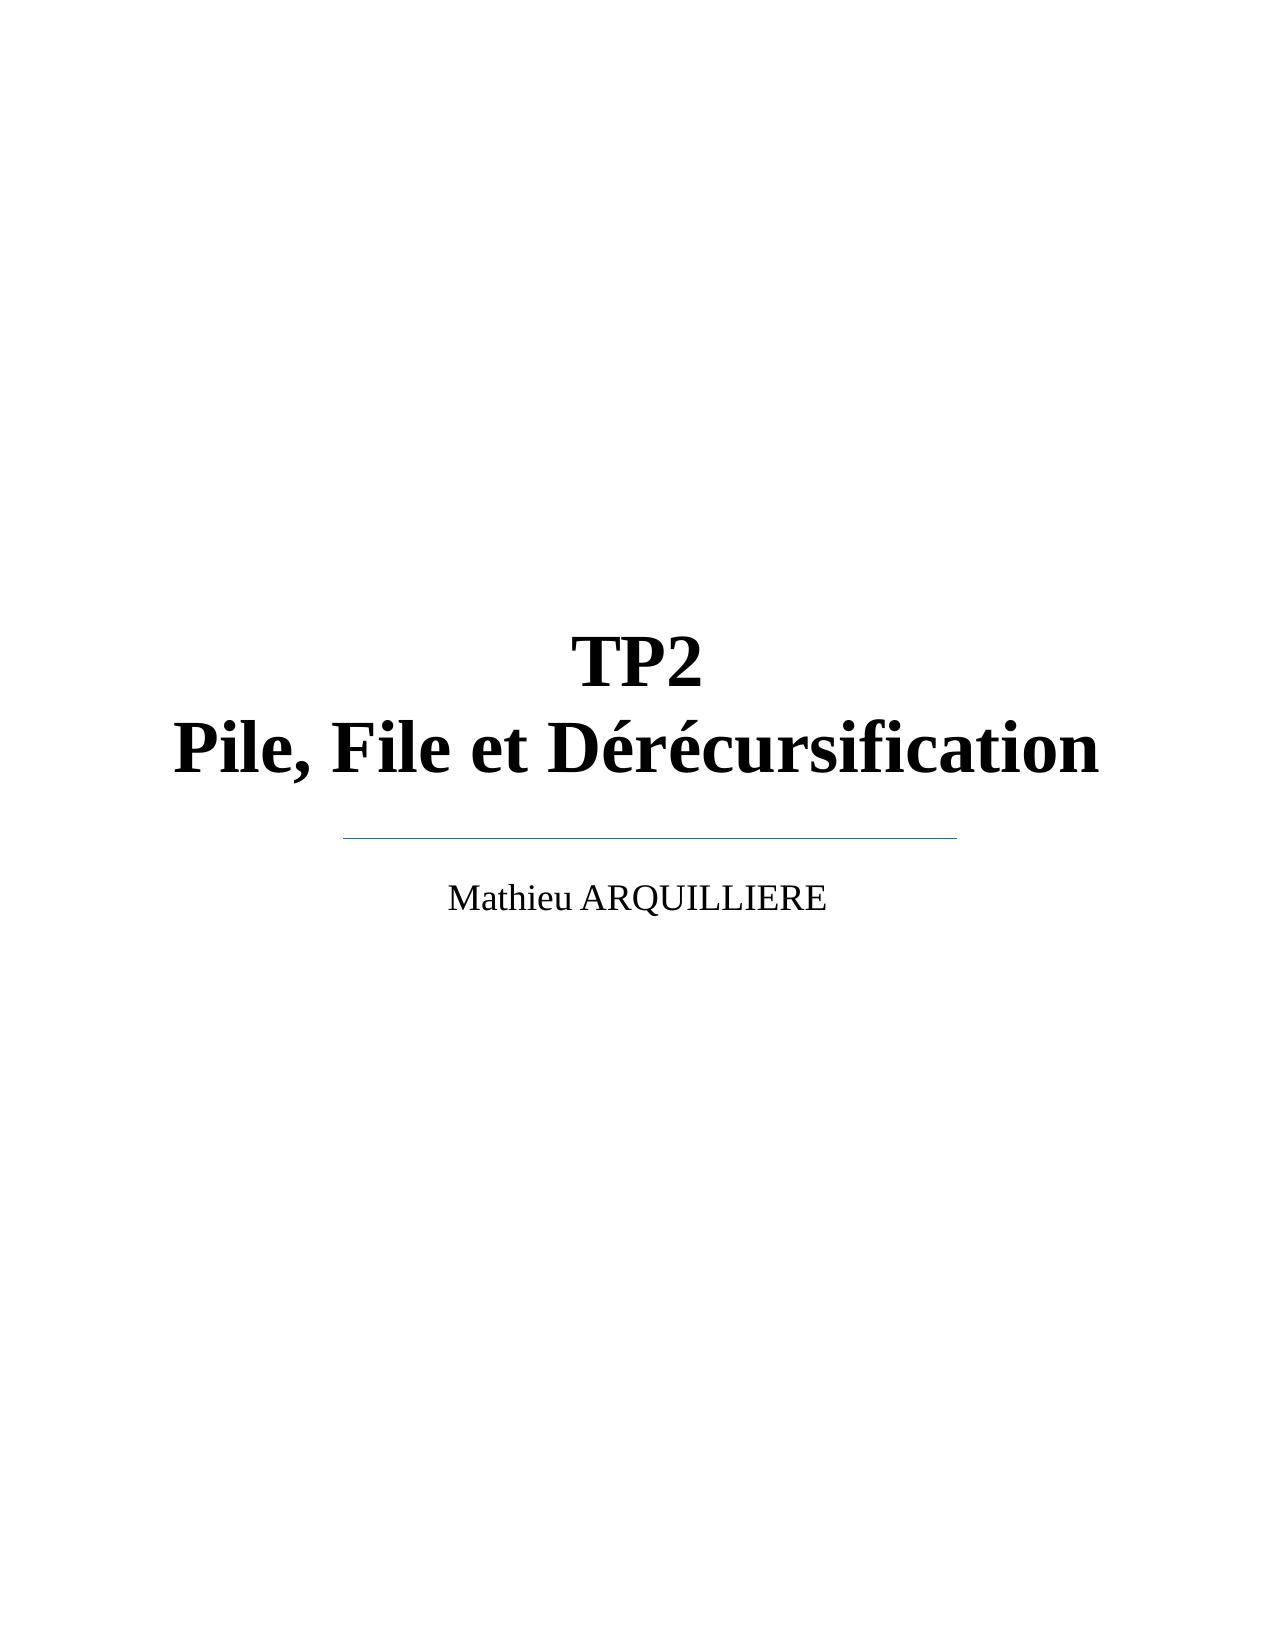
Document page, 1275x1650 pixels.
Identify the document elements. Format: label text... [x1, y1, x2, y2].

text TP2 [118, 616, 1157, 703]
text Pile, File et Dérécursification [118, 703, 1157, 789]
text Mathieu ARQUILLIERE [118, 875, 1157, 918]
